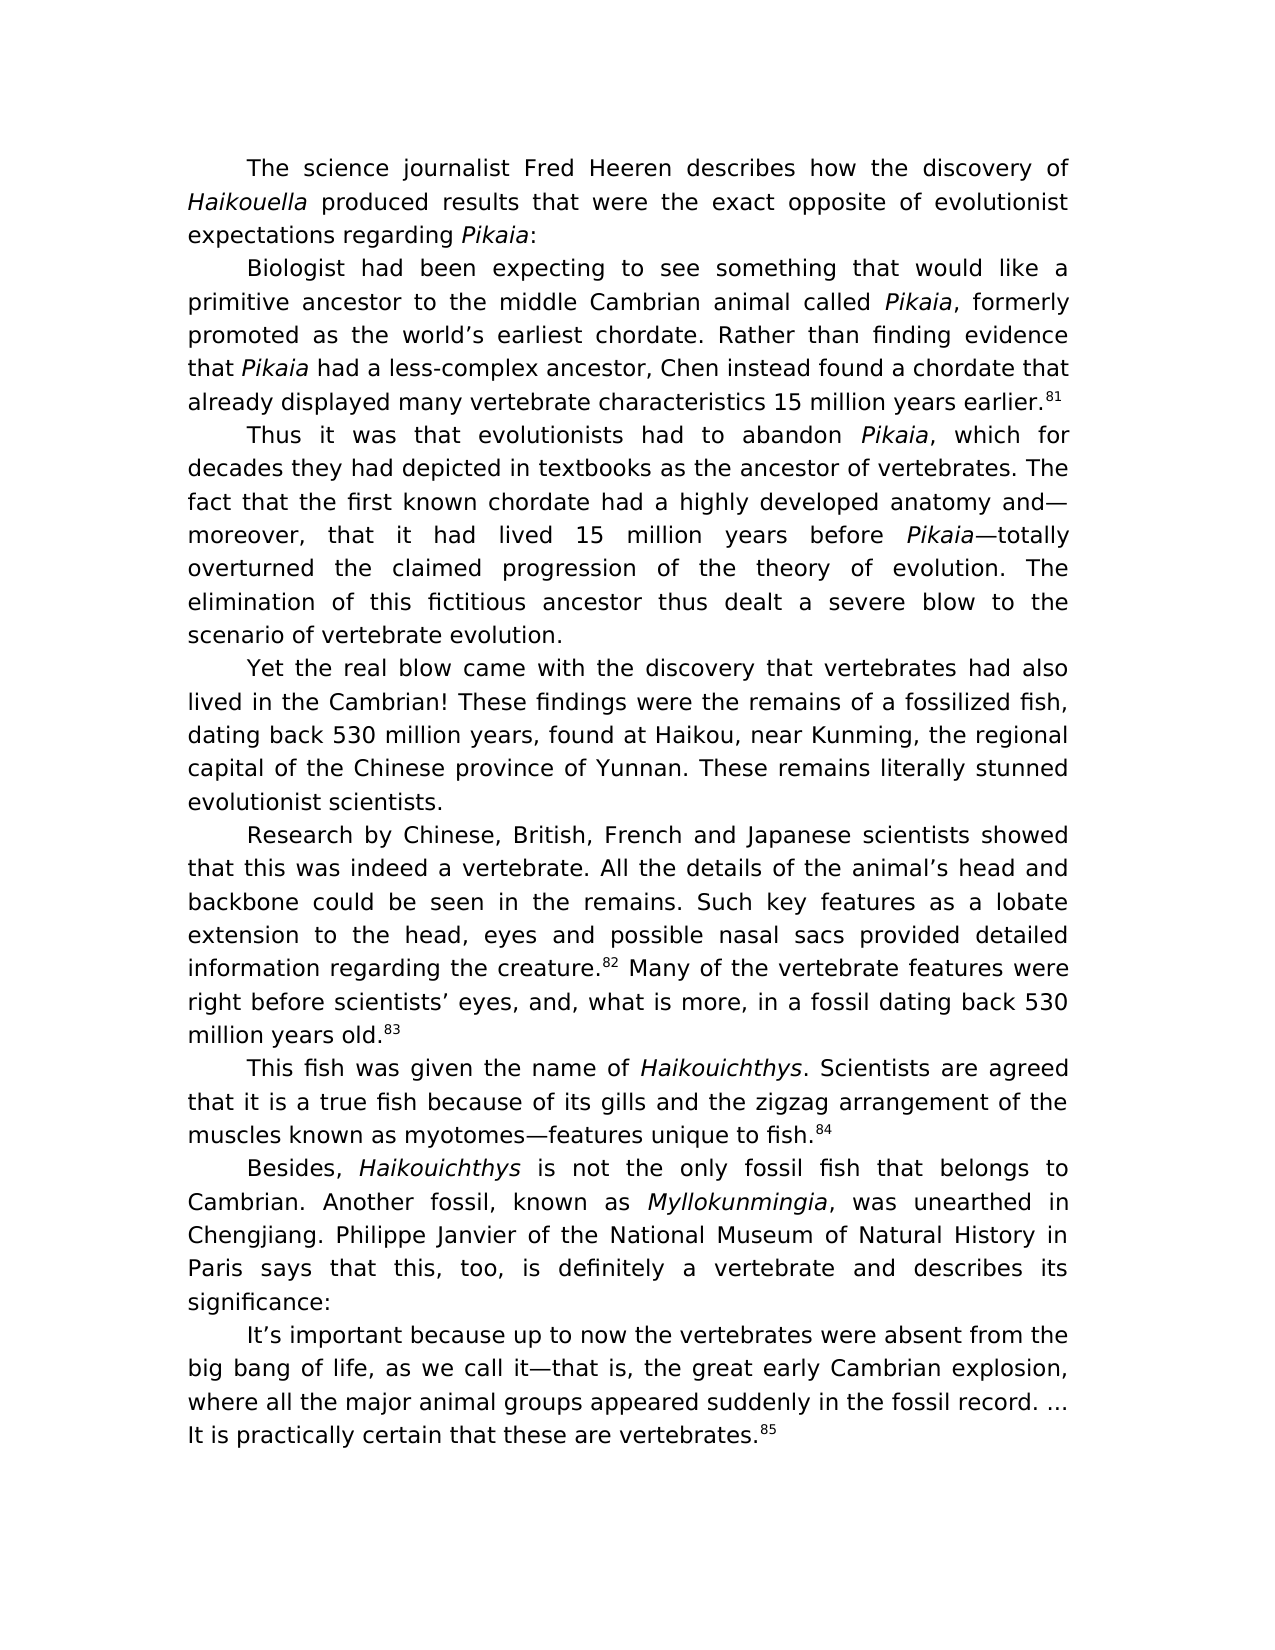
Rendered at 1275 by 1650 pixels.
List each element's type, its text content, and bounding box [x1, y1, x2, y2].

text Besides, Haikouichthys is not the only fossil fish that belongs to Cambrian. Another fossil, known as Myllokunmingia, was unearthed in Chengjiang. Philippe Janvier of the National Museum of Natural History in Paris says that this, too, is definitely a vertebrate and describes its significance: [187, 1150, 1070, 1317]
text Biologist had been expecting to see something that would like a primitive ancestor to the middle Cambrian animal called Pikaia, formerly promoted as the world’s earliest chordate. Rather than finding evidence that Pikaia had a less-complex ancestor, Chen instead found a chordate that already displayed many vertebrate characteristics 15 million years earlier.81 [187, 250, 1070, 417]
text The science journalist Fred Heeren describes how the discovery of Haikouella produced results that were the exact opposite of evolutionist expectations regarding Pikaia: [187, 150, 1070, 250]
text This fish was given the name of Haikouichthys. Scientists are agreed that it is a true fish because of its gills and the zigzag arrangement of the muscles known as myotomes—features unique to fish.84 [187, 1050, 1070, 1150]
text Yet the real blow came with the discovery that vertebrates had also lived in the Cambrian! These findings were the remains of a fossilized fish, dating back 530 million years, found at Haikou, near Kunming, the regional capital of the Chinese province of Yunnan. These remains literally stunned evolutionist scientists. [187, 650, 1070, 817]
text Thus it was that evolutionists had to abandon Pikaia, which for decades they had depicted in textbooks as the ancestor of vertebrates. The fact that the first known chordate had a highly developed anatomy and—moreover, that it had lived 15 million years before Pikaia—totally overturned the claimed progression of the theory of evolution. The elimination of this fictitious ancestor thus dealt a severe blow to the scenario of vertebrate evolution. [187, 417, 1070, 650]
text It’s important because up to now the vertebrates were absent from the big bang of life, as we call it—that is, the great early Cambrian explosion, where all the major animal groups appeared suddenly in the fossil record. ... It is practically certain that these are vertebrates.85 [187, 1317, 1070, 1450]
text Research by Chinese, British, French and Japanese scientists showed that this was indeed a vertebrate. All the details of the animal’s head and backbone could be seen in the remains. Such key features as a lobate extension to the head, eyes and possible nasal sacs provided detailed information regarding the creature.82 Many of the vertebrate features were right before scientists’ eyes, and, what is more, in a fossil dating back 530 million years old.83 [187, 817, 1070, 1050]
